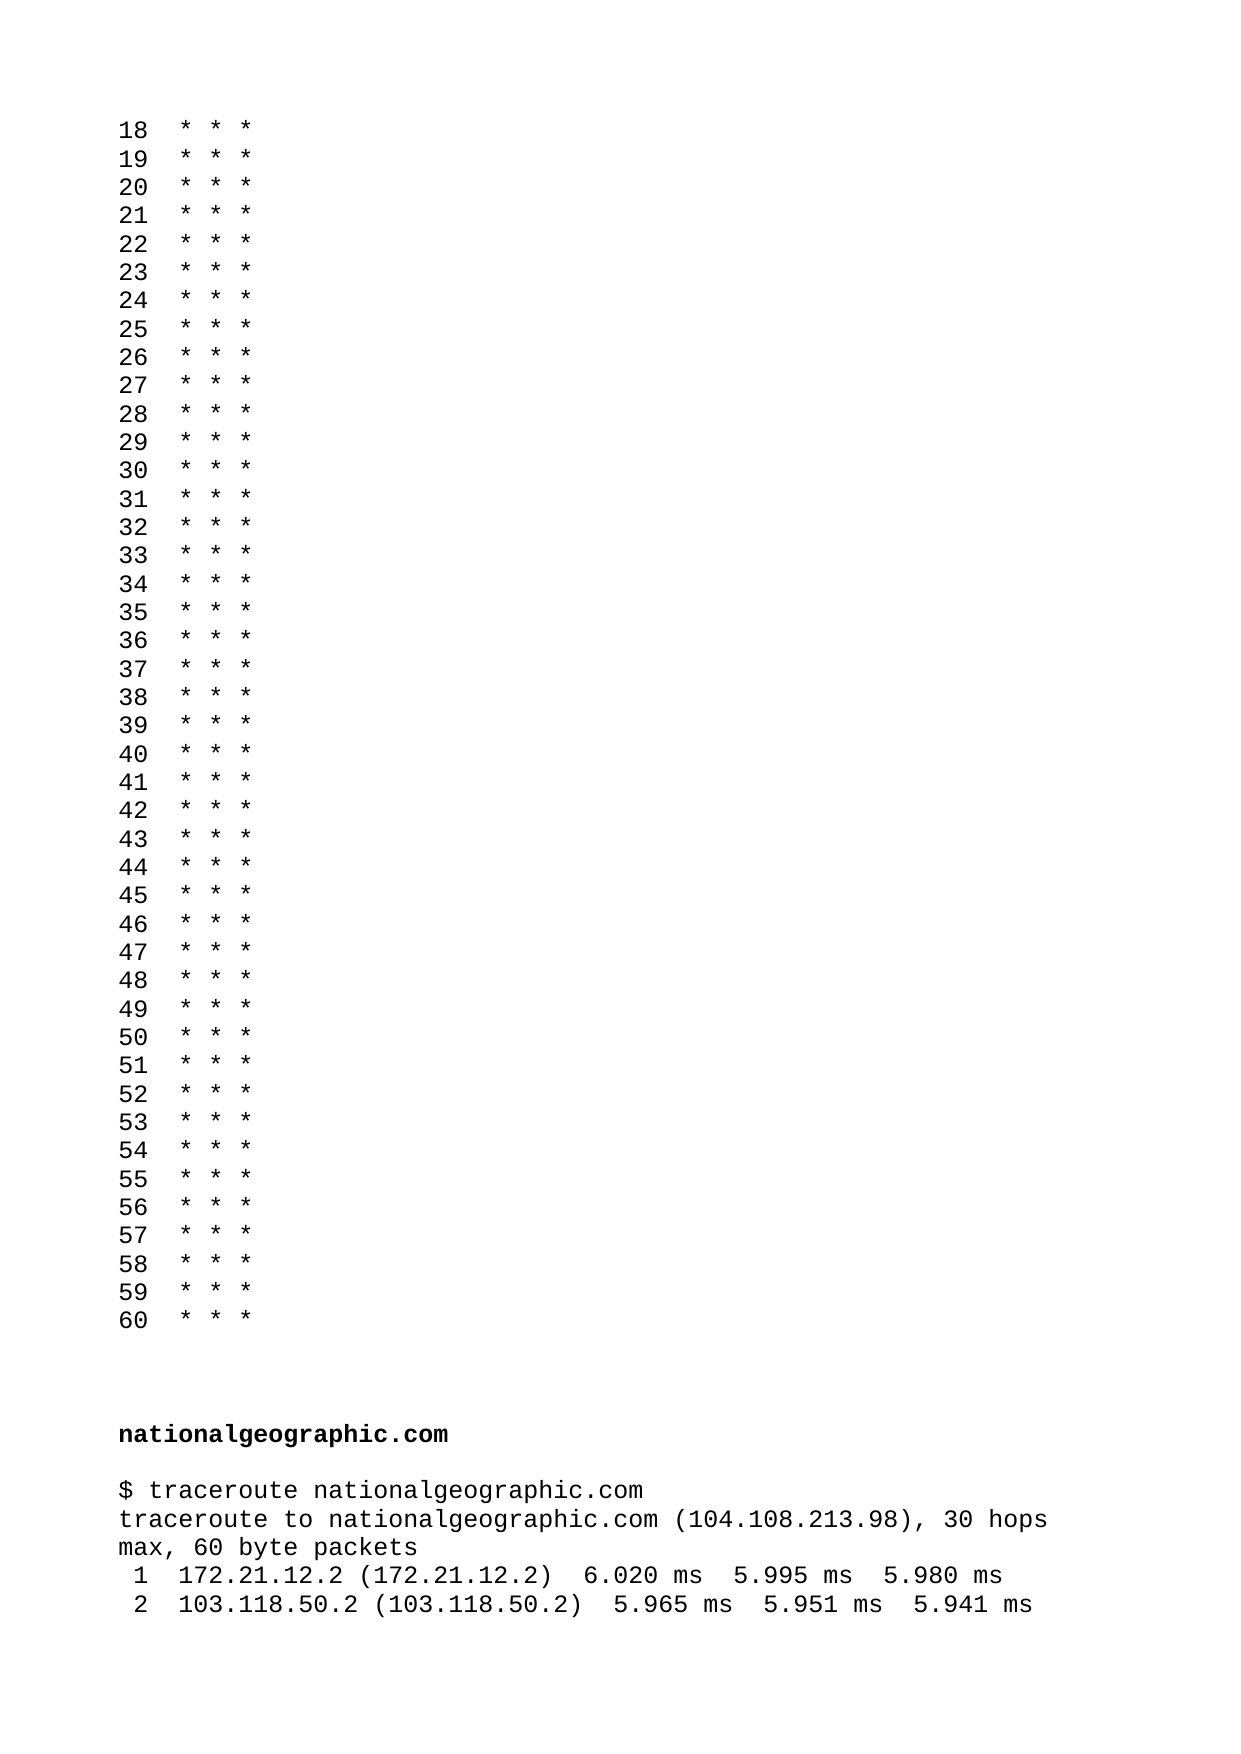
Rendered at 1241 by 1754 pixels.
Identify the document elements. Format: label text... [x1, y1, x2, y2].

text 38 * * * [118, 685, 1122, 713]
text traceroute to nationalgeographic.com (104.108.213.98), 30 hops max, 60 byte packets [118, 1506, 1122, 1563]
text 26 * * * [118, 345, 1122, 373]
text 50 * * * [118, 1025, 1122, 1053]
text 21 * * * [118, 203, 1122, 231]
text 1 172.21.12.2 (172.21.12.2) 6.020 ms 5.995 ms 5.980 ms [118, 1563, 1122, 1591]
text 19 * * * [118, 146, 1122, 175]
text 53 * * * [118, 1110, 1122, 1138]
text 47 * * * [118, 940, 1122, 968]
text 32 * * * [118, 515, 1122, 543]
text 27 * * * [118, 373, 1122, 401]
text 22 * * * [118, 231, 1122, 260]
text 33 * * * [118, 543, 1122, 571]
text 29 * * * [118, 430, 1122, 458]
text 57 * * * [118, 1223, 1122, 1251]
text 37 * * * [118, 656, 1122, 685]
text 20 * * * [118, 175, 1122, 203]
text 54 * * * [118, 1138, 1122, 1166]
text 2 103.118.50.2 (103.118.50.2) 5.965 ms 5.951 ms 5.941 ms [118, 1591, 1122, 1620]
text 49 * * * [118, 996, 1122, 1025]
text 28 * * * [118, 401, 1122, 430]
text 55 * * * [118, 1166, 1122, 1195]
text 52 * * * [118, 1081, 1122, 1110]
text 45 * * * [118, 883, 1122, 911]
text 40 * * * [118, 741, 1122, 770]
text 51 * * * [118, 1053, 1122, 1081]
text 24 * * * [118, 288, 1122, 316]
text 36 * * * [118, 628, 1122, 656]
text 23 * * * [118, 260, 1122, 288]
text 18 * * * [118, 118, 1122, 146]
text 58 * * * [118, 1251, 1122, 1280]
text 35 * * * [118, 600, 1122, 628]
text $ traceroute nationalgeographic.com [118, 1478, 1122, 1506]
text 56 * * * [118, 1195, 1122, 1223]
text 25 * * * [118, 316, 1122, 345]
text 39 * * * [118, 713, 1122, 741]
text 31 * * * [118, 486, 1122, 515]
text 60 * * * [118, 1308, 1122, 1336]
text 30 * * * [118, 458, 1122, 486]
text 34 * * * [118, 571, 1122, 600]
text 42 * * * [118, 798, 1122, 826]
text 41 * * * [118, 770, 1122, 798]
text 59 * * * [118, 1280, 1122, 1308]
text 44 * * * [118, 855, 1122, 883]
text 43 * * * [118, 826, 1122, 855]
text 48 * * * [118, 968, 1122, 996]
text 46 * * * [118, 911, 1122, 940]
text nationalgeographic.com [118, 1421, 1122, 1450]
